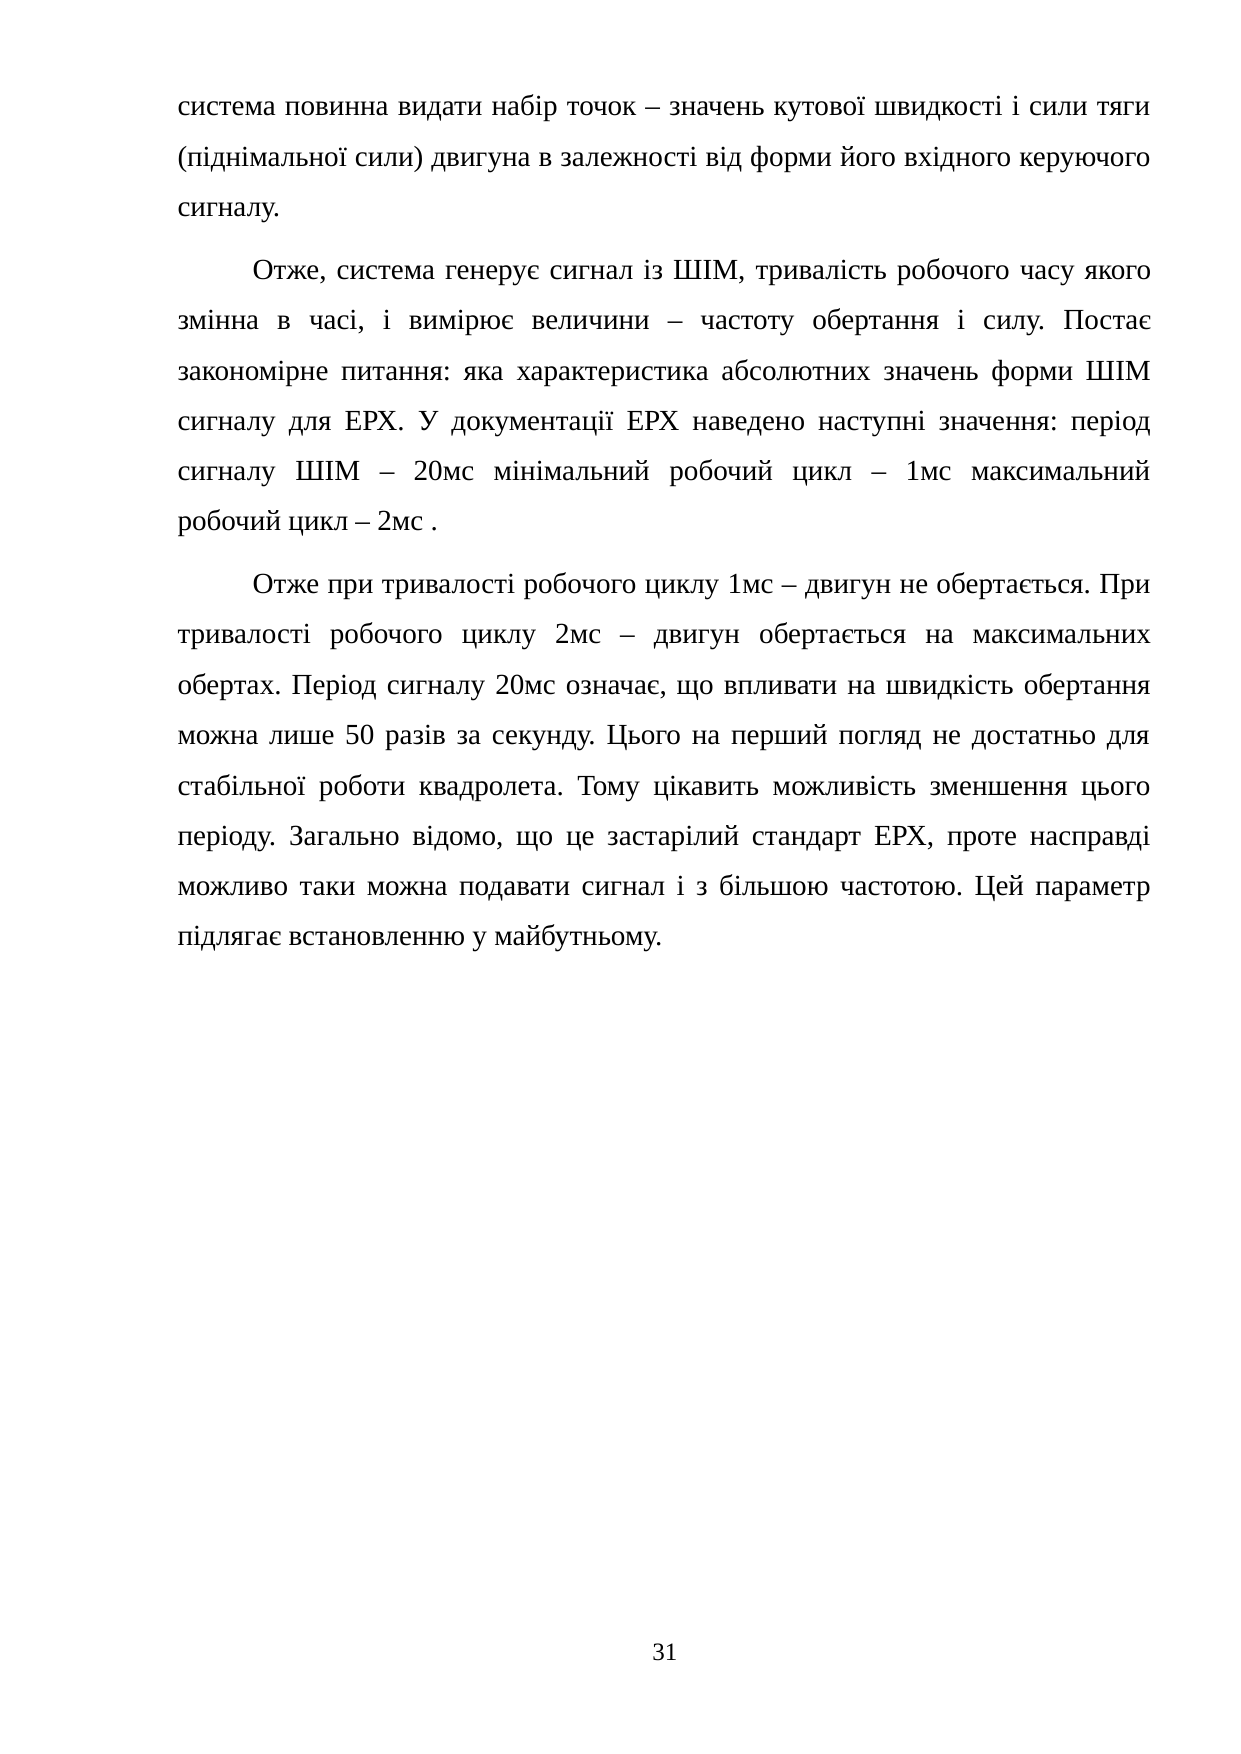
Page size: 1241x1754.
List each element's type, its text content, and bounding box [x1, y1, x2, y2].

text Отже, система генерує сигнал із ШІМ, тривалість робочого часу якого змінна в часі, і вимірює величини – частоту обертання і силу. Постає закономірне питання: яка характеристика абсолютних значень форми ШІМ сигналу для ЕРХ. У документації ЕРХ наведено наступні значення: період сигналу ШІМ – 20мс мінімальний робочий цикл – 1мс максимальний робочий цикл – 2мс . [177, 252, 1152, 537]
text Отже при тривалості робочого циклу 1мс – двигун не обертається. При тривалості робочого циклу 2мс – двигун обертається на максимальних обертах. Період сигналу 20мс означає, що впливати на швидкість обертання можна лише 50 разів за секунду. Цього на перший погляд не достатньо для стабільної роботи квадролета. Тому цікавить можливість зменшення цього періоду. Загально відомо, що це застарілий стандарт ЕРХ, проте насправді можливо таки можна подавати сигнал і з більшою частотою. Цей параметр підлягає встановленню у майбутньому. [177, 566, 1152, 952]
text система повинна видати набір точок – значень кутової швидкості і сили тяги (піднімальної сили) двигуна в залежності від форми його вхідного керуючого сигналу. [177, 88, 1152, 223]
